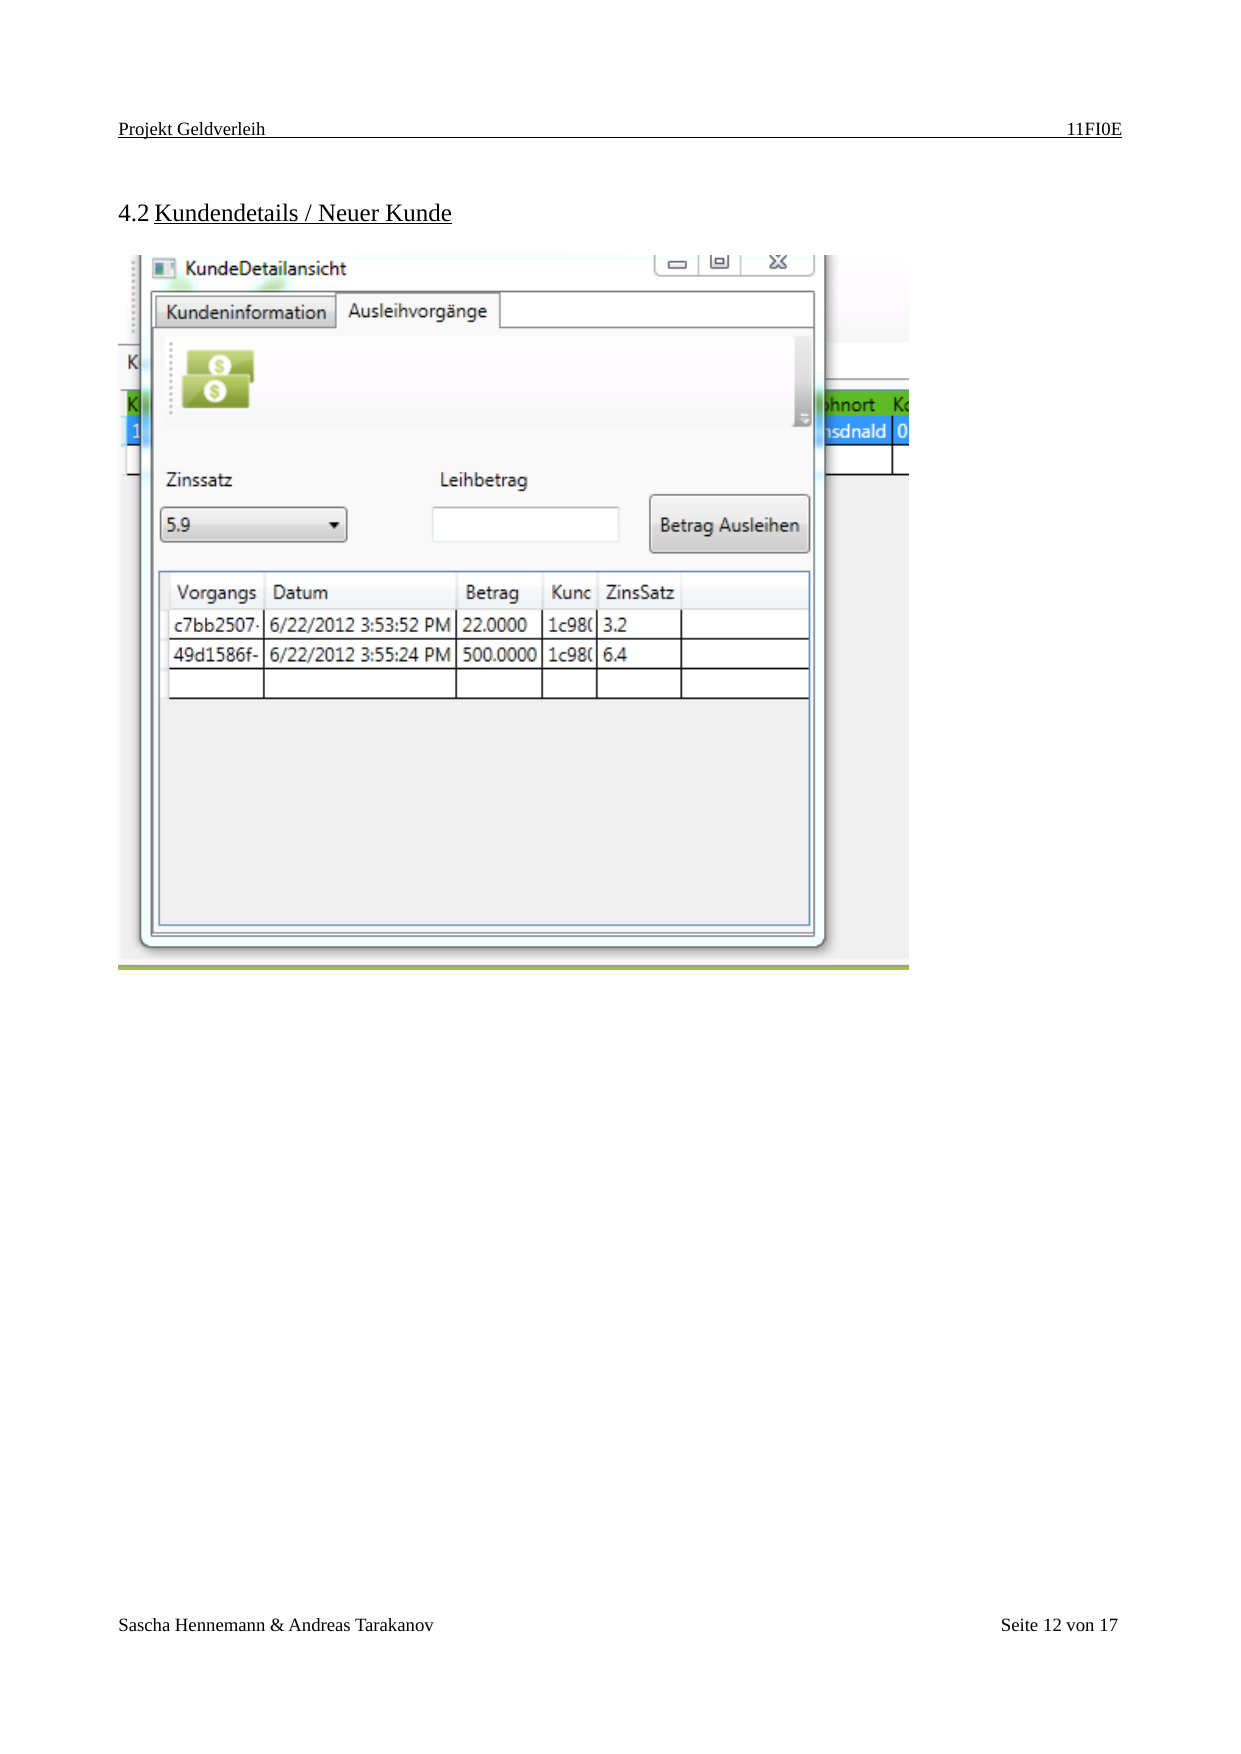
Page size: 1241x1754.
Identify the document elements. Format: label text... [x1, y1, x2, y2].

list Kundendetails / Neuer Kunde [118, 198, 1122, 227]
picture [118, 255, 909, 970]
